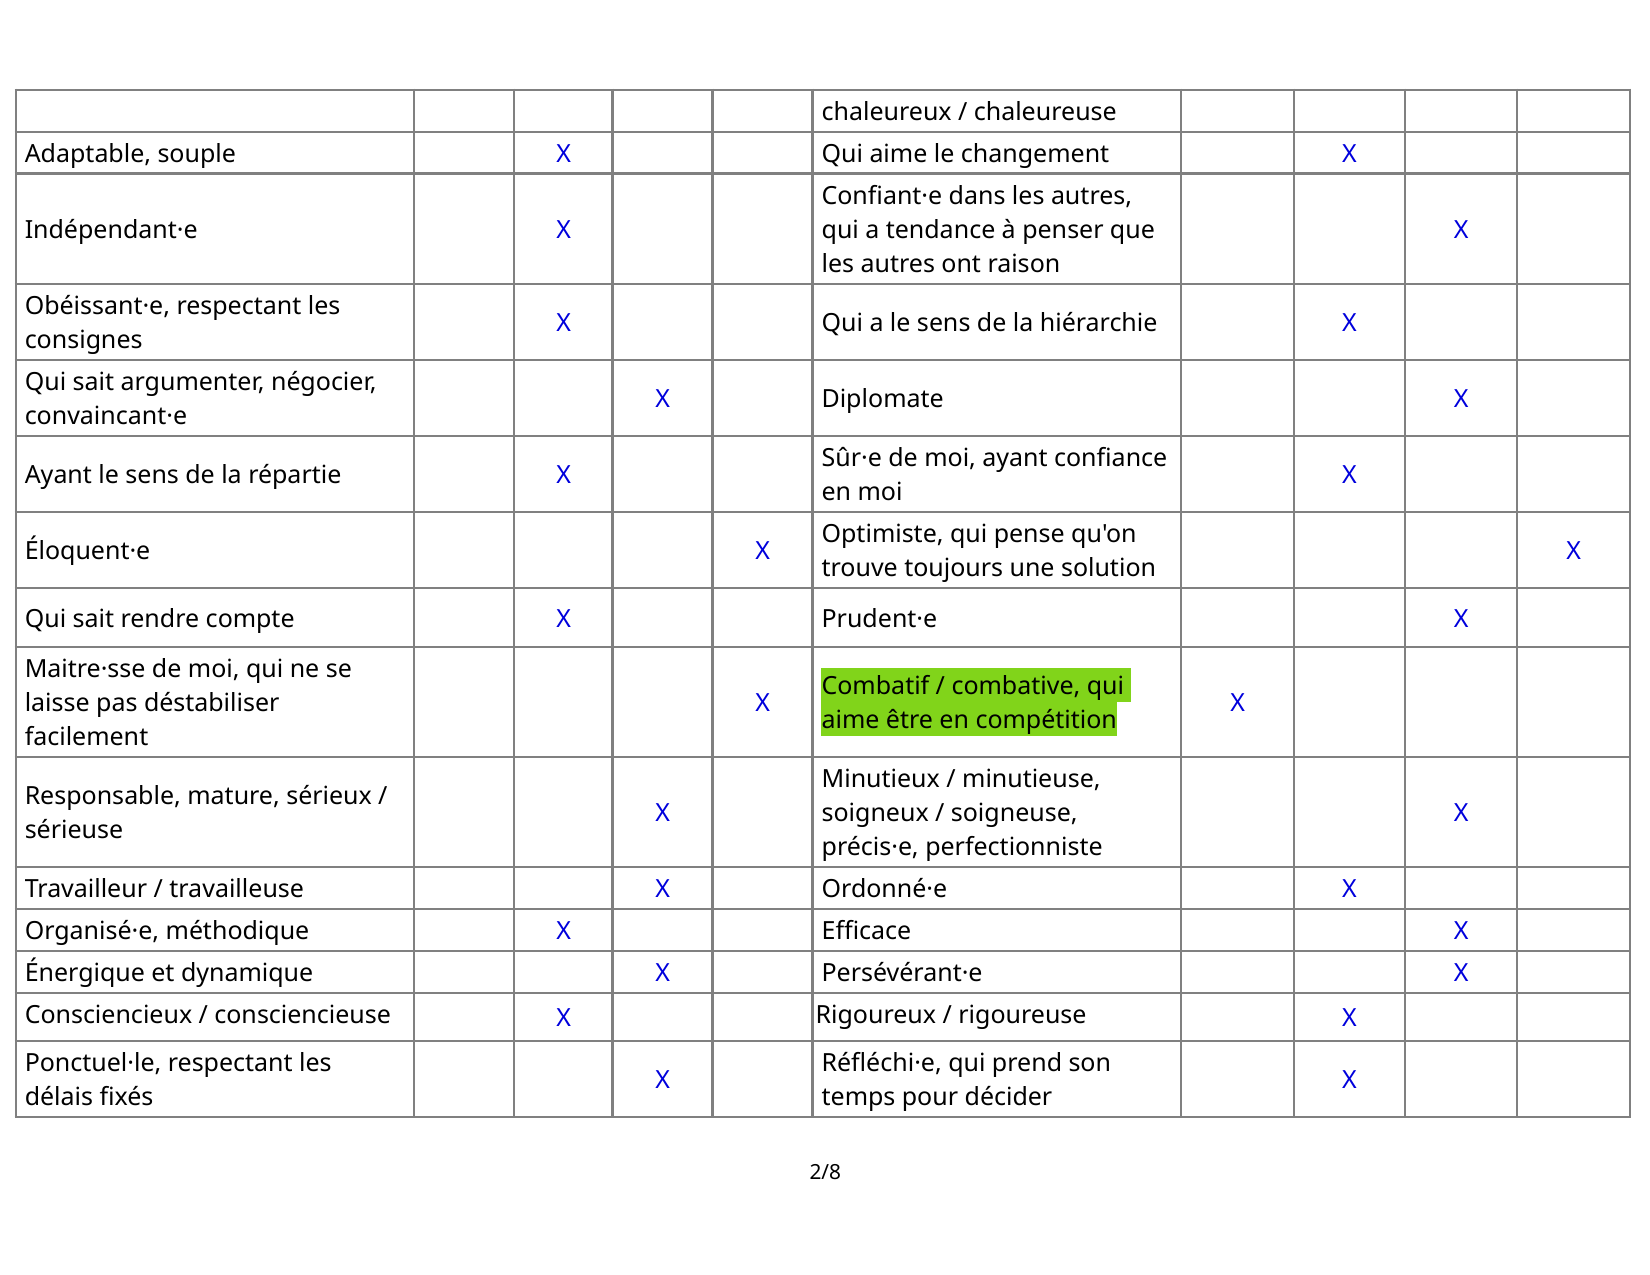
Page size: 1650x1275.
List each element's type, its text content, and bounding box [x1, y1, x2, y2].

table_cell [415, 513, 513, 587]
table_cell Ponctuel·le, respectant les délais fixés [17, 1042, 413, 1116]
table_cell [1518, 91, 1629, 131]
table_cell [515, 758, 611, 866]
table_cell X [1406, 952, 1516, 992]
table_cell [1182, 758, 1293, 866]
table_cell X [714, 513, 811, 587]
table_cell Énergique et dynamique [17, 952, 413, 992]
table_cell X [1295, 285, 1404, 359]
table_cell Confiant·e dans les autres, qui a tendance à penser que les autres ont raison [814, 175, 1180, 283]
table_cell [1406, 91, 1516, 131]
table_cell X [714, 648, 811, 756]
table_cell [1518, 952, 1629, 992]
table_cell [714, 910, 811, 950]
table_cell Organisé·e, méthodique [17, 910, 413, 950]
table_cell Minutieux / minutieuse, soigneux / soigneuse, précis·e, perfectionniste [814, 758, 1180, 866]
table_cell X [515, 589, 611, 646]
table_cell [415, 361, 513, 435]
table_cell [415, 1042, 513, 1116]
table_cell X [614, 1042, 711, 1116]
table_cell X [1406, 175, 1516, 283]
table_cell [415, 648, 513, 756]
table_cell X [1406, 910, 1516, 950]
table_cell [415, 437, 513, 511]
table_cell [1295, 589, 1404, 646]
table_cell [714, 285, 811, 359]
table_cell [714, 361, 811, 435]
table_cell [614, 648, 711, 756]
table_cell [415, 91, 513, 131]
table_cell Réfléchi·e, qui prend son temps pour décider [814, 1042, 1180, 1116]
table_cell X [1406, 758, 1516, 866]
table_cell [614, 589, 711, 646]
table_cell Diplomate [814, 361, 1180, 435]
table_cell [415, 589, 513, 646]
table_cell X [1406, 361, 1516, 435]
table_cell X [1295, 994, 1404, 1040]
table_cell [714, 952, 811, 992]
table_cell Ayant le sens de la répartie [17, 437, 413, 511]
table_cell [1406, 648, 1516, 756]
table_cell Obéissant·e, respectant les consignes [17, 285, 413, 359]
table_cell [714, 758, 811, 866]
table_cell [415, 285, 513, 359]
table_cell [1518, 1042, 1629, 1116]
table_cell [1182, 513, 1293, 587]
table_cell X [1295, 437, 1404, 511]
table_cell [614, 175, 711, 283]
table_cell [415, 952, 513, 992]
table_cell [1182, 133, 1293, 172]
table_cell Éloquent·e [17, 513, 413, 587]
table_cell X [1182, 648, 1293, 756]
table_cell [1518, 648, 1629, 756]
table_cell [1295, 175, 1404, 283]
table_cell [714, 589, 811, 646]
table_cell [515, 1042, 611, 1116]
table_cell [714, 868, 811, 908]
table_cell [614, 437, 711, 511]
table_cell Indépendant·e [17, 175, 413, 283]
table_cell Adaptable, souple [17, 133, 413, 172]
table_cell [1182, 952, 1293, 992]
table_cell [1518, 361, 1629, 435]
table_cell Responsable, mature, sérieux / sérieuse [17, 758, 413, 866]
table_cell [1518, 589, 1629, 646]
table_cell [614, 994, 711, 1040]
table_cell [1182, 361, 1293, 435]
table_cell Persévérant·e [814, 952, 1180, 992]
table_cell X [614, 868, 711, 908]
table_cell [1518, 133, 1629, 172]
table_cell [1518, 758, 1629, 866]
table_cell [515, 648, 611, 756]
table_cell [415, 175, 513, 283]
table_cell X [515, 437, 611, 511]
table_cell [714, 175, 811, 283]
table_cell X [1406, 589, 1516, 646]
table_cell Rigoureux / rigoureuse [814, 994, 1180, 1040]
table_cell Prudent·e [814, 589, 1180, 646]
table_cell X [515, 994, 611, 1040]
table_cell [1182, 175, 1293, 283]
table_cell [714, 437, 811, 511]
table_cell [1518, 868, 1629, 908]
table_cell [1182, 285, 1293, 359]
table_cell [515, 513, 611, 587]
table_cell [614, 910, 711, 950]
table_cell [1295, 758, 1404, 866]
table_cell [415, 994, 513, 1040]
table_cell [1406, 133, 1516, 172]
table_cell X [515, 133, 611, 172]
table_cell [1182, 91, 1293, 131]
table_cell [1295, 361, 1404, 435]
table_cell [1406, 437, 1516, 511]
table_cell [1406, 994, 1516, 1040]
table_cell [714, 133, 811, 172]
table_cell Ordonné·e [814, 868, 1180, 908]
table_cell [415, 133, 513, 172]
table_cell [614, 513, 711, 587]
table_cell [515, 952, 611, 992]
table_cell X [1295, 1042, 1404, 1116]
table_cell [1182, 994, 1293, 1040]
table_cell Qui sait argumenter, négocier, convaincant·e [17, 361, 413, 435]
table_cell X [614, 361, 711, 435]
table_cell [515, 361, 611, 435]
table_cell [614, 133, 711, 172]
table_cell Qui aime le changement [814, 133, 1180, 172]
table_cell [415, 868, 513, 908]
table_cell [714, 994, 811, 1040]
table_cell [1182, 910, 1293, 950]
table_cell [1406, 868, 1516, 908]
table_cell [1182, 1042, 1293, 1116]
table_cell [1182, 589, 1293, 646]
table_cell [415, 910, 513, 950]
table_cell [714, 1042, 811, 1116]
table_cell X [515, 910, 611, 950]
table_cell [1295, 91, 1404, 131]
table_cell Maitre·sse de moi, qui ne se laisse pas déstabiliser facilement [17, 648, 413, 756]
table_cell [1518, 285, 1629, 359]
table_cell Sûr·e de moi, ayant confiance en moi [814, 437, 1180, 511]
table_cell [1518, 437, 1629, 511]
table_cell chaleureux / chaleureuse [814, 91, 1180, 131]
table_cell [1295, 648, 1404, 756]
table_cell [614, 91, 711, 131]
table_cell [614, 285, 711, 359]
table_cell [714, 91, 811, 131]
table_cell Qui sait rendre compte [17, 589, 413, 646]
table_cell Consciencieux / consciencieuse [17, 994, 413, 1040]
table_cell [1406, 513, 1516, 587]
table_cell [1406, 1042, 1516, 1116]
table_cell X [515, 175, 611, 283]
table_cell Combatif / combative, qui aime être en compétition [814, 648, 1180, 756]
table_cell Efficace [814, 910, 1180, 950]
table_cell [1518, 994, 1629, 1040]
table_cell [1406, 285, 1516, 359]
table_cell [1518, 175, 1629, 283]
table_cell [1295, 513, 1404, 587]
table_cell [1295, 910, 1404, 950]
table_cell Optimiste, qui pense qu'on trouve toujours une solution [814, 513, 1180, 587]
table_cell [1295, 952, 1404, 992]
table_cell [1182, 437, 1293, 511]
table_cell X [614, 952, 711, 992]
table_cell Qui a le sens de la hiérarchie [814, 285, 1180, 359]
table_cell [1182, 868, 1293, 908]
table_cell X [1295, 868, 1404, 908]
table_cell X [614, 758, 711, 866]
table_cell Travailleur / travailleuse [17, 868, 413, 908]
table_cell [515, 868, 611, 908]
table_cell [515, 91, 611, 131]
table_cell [415, 758, 513, 866]
table_cell X [1518, 513, 1629, 587]
table_cell X [1295, 133, 1404, 172]
table_cell [17, 91, 413, 131]
table_cell X [515, 285, 611, 359]
table_cell [1518, 910, 1629, 950]
